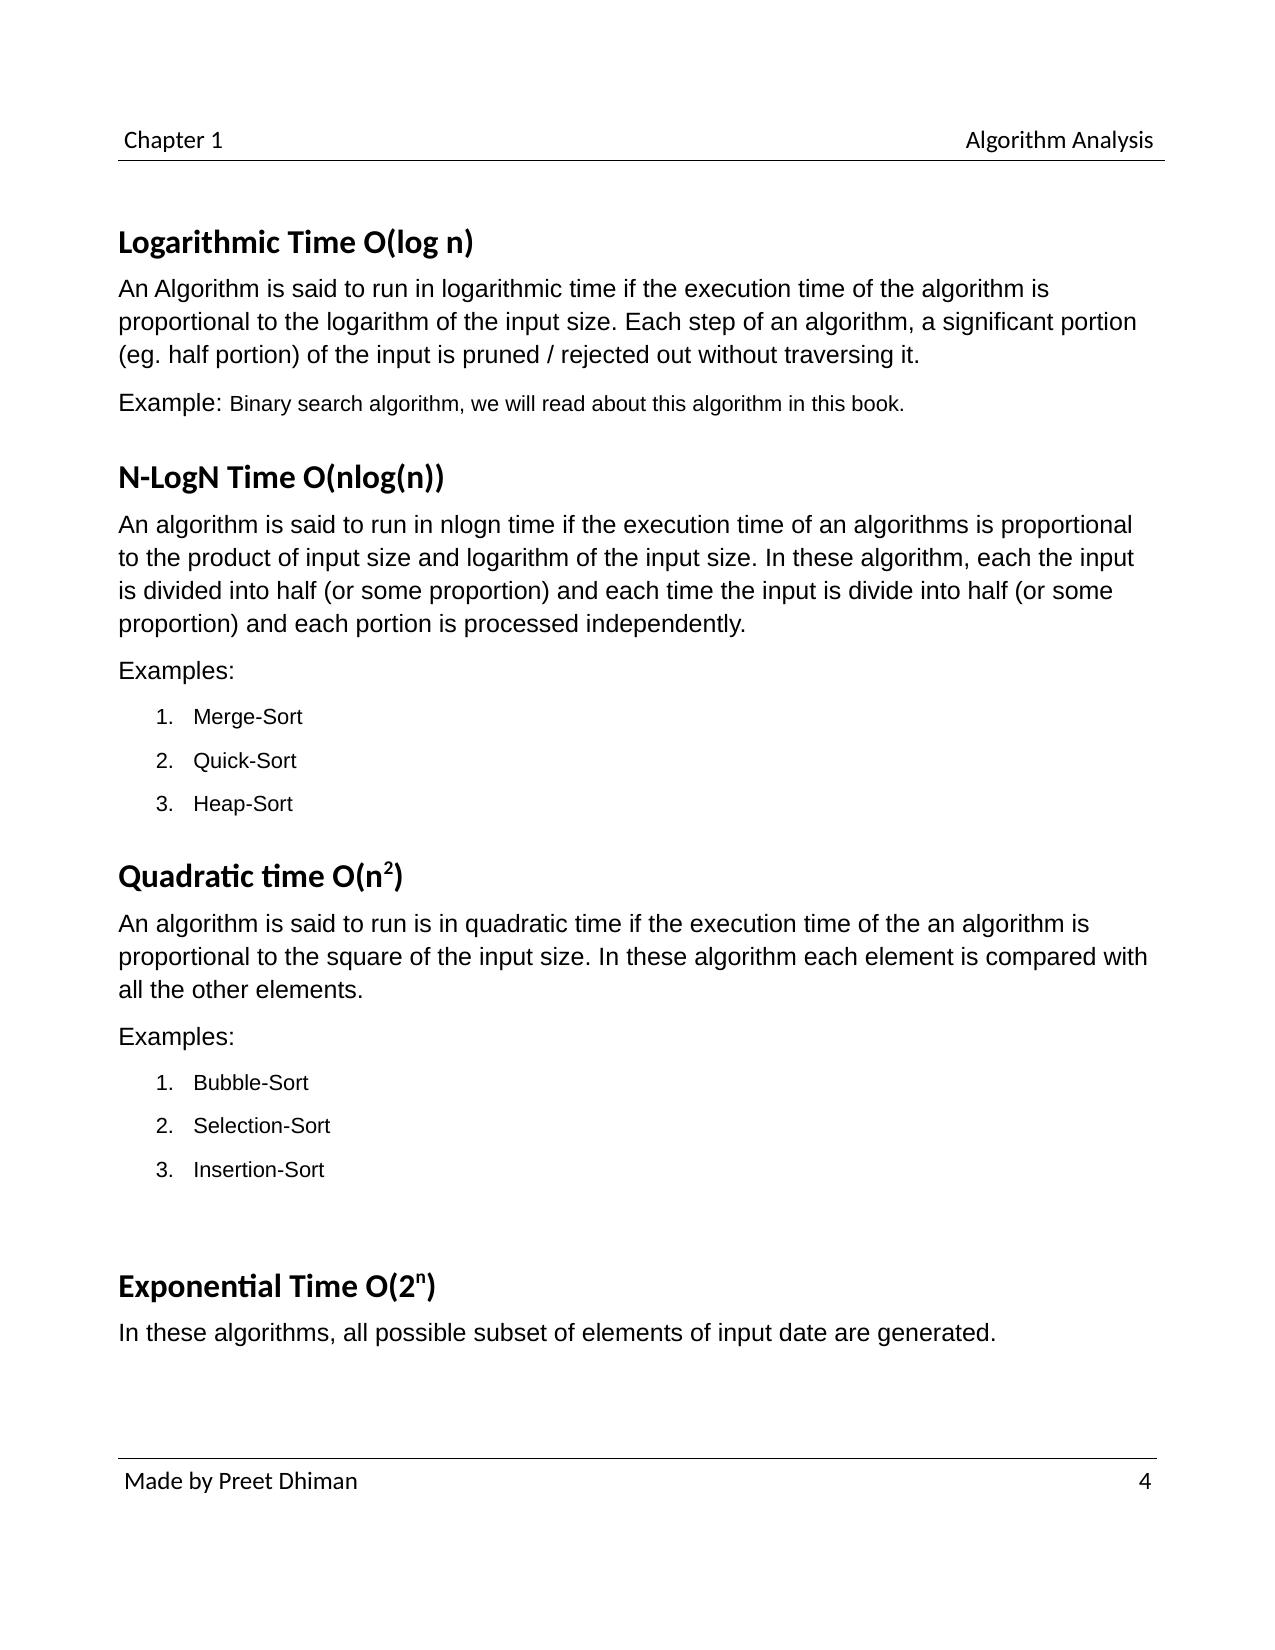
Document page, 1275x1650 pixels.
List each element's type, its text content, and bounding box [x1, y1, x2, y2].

subtitle Exponential Time O(2n) [118, 1265, 1157, 1306]
list Heap-Sort [156, 791, 1157, 816]
subtitle Quadratic time O(n2) [118, 855, 1157, 896]
text Examples: [118, 1022, 1157, 1051]
list Insertion-Sort [156, 1157, 1157, 1182]
subtitle Logarithmic Time O(log n) [118, 221, 1157, 262]
text Examples: [118, 656, 1157, 685]
subtitle N-LogN Time O(nlog(n)) [118, 456, 1157, 497]
text An algorithm is said to run in nlogn time if the execution time of an algorithms is proportional to the product of input size and logarithm of the input size. In these algorithm, each the input is divided into half (or some proportion) and each time the input is divide into half (or some proportion) and each portion is processed independently. [118, 510, 1157, 637]
text An Algorithm is said to run in logarithmic time if the execution time of the algorithm is proportional to the logarithm of the input size. Each step of an algorithm, a significant portion (eg. half portion) of the input is pruned / rejected out without traversing it. [118, 274, 1157, 369]
list Merge-Sort [156, 704, 1157, 729]
text An algorithm is said to run is in quadratic time if the execution time of the an algorithm is proportional to the square of the input size. In these algorithm each element is compared with all the other elements. [118, 909, 1157, 1003]
text Example: Binary search algorithm, we will read about this algorithm in this book. [118, 388, 1157, 417]
list Selection-Sort [156, 1113, 1157, 1139]
text In these algorithms, all possible subset of elements of input date are generated. [118, 1318, 1157, 1347]
list Quick-Sort [156, 747, 1157, 773]
list Bubble-Sort [156, 1070, 1157, 1095]
